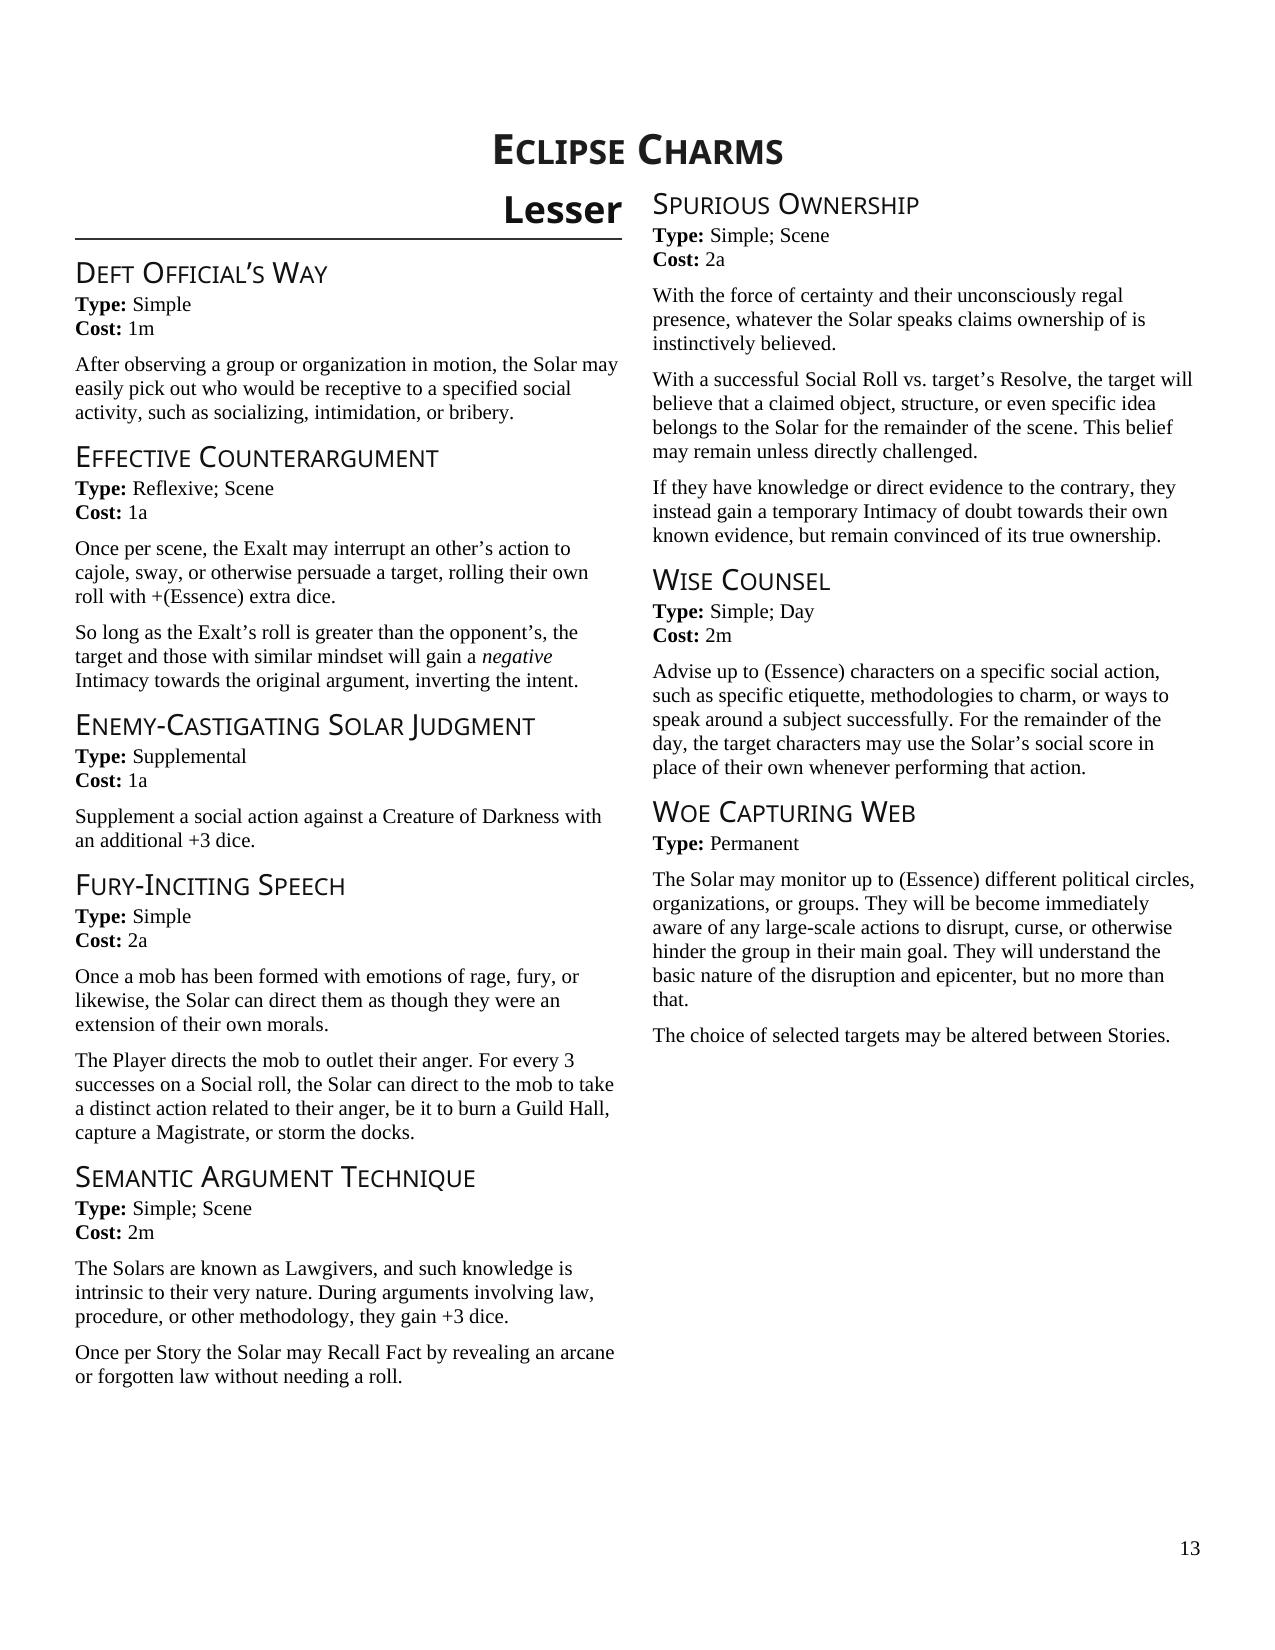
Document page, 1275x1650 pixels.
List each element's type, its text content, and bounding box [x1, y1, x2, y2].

subtitle Fury-Inciting Speech [75, 864, 622, 904]
text Type: Reflexive; Scene Cost: 1a [75, 476, 622, 524]
text Once per scene, the Exalt may interrupt an other’s action to cajole, sway, or otherwise persuade a target, rolling their own roll with +(Essence) extra dice. [75, 536, 622, 608]
text Type: Simple; Scene Cost: 2a [652, 223, 1200, 271]
text With the force of certainty and their unconsciously regal presence, whatever the Solar speaks claims ownership of is instinctively believed. [652, 283, 1200, 355]
text The Player directs the mob to outlet their anger. For every 3 successes on a Social roll, the Solar can direct to the mob to take a distinct action related to their anger, be it to burn a Guild Hall, capture a Magistrate, or storm the docks. [75, 1048, 622, 1144]
text Once per Story the Solar may Recall Fact by revealing an arcane or forgotten law without needing a roll. [75, 1340, 622, 1388]
text Type: Simple; Scene Cost: 2m [75, 1196, 622, 1244]
text If they have knowledge or direct evidence to the contrary, they instead gain a temporary Intimacy of doubt towards their own known evidence, but remain convinced of its true ownership. [652, 475, 1200, 547]
subtitle Woe Capturing Web [652, 791, 1200, 831]
text Type: Simple Cost: 1m [75, 292, 622, 340]
subtitle Eclipse Charms [75, 120, 1200, 177]
text The choice of selected targets may be altered between Stories. [652, 1023, 1200, 1047]
text Type: Supplemental Cost: 1a [75, 744, 622, 792]
text Supplement a social action against a Creature of Darkness with an additional +3 dice. [75, 804, 622, 852]
subtitle Wise Counsel [652, 559, 1200, 599]
subtitle Deft Official’s Way [75, 252, 622, 292]
text The Solar may monitor up to (Essence) different political circles, organizations, or groups. They will be become immediately aware of any large-scale actions to disrupt, curse, or otherwise hinder the group in their main goal. They will understand the basic nature of the disruption and epicenter, but no more than that. [652, 867, 1200, 1011]
text Type: Simple; Day Cost: 2m [652, 599, 1200, 647]
text With a successful Social Roll vs. target’s Resolve, the target will believe that a claimed object, structure, or even specific idea belongs to the Solar for the remainder of the scene. This belief may remain unless directly challenged. [652, 367, 1200, 463]
text Advise up to (Essence) characters on a specific social action, such as specific etiquette, methodologies to charm, or ways to speak around a subject successfully. For the remainder of the day, the target characters may use the Solar’s social score in place of their own whenever performing that action. [652, 659, 1200, 779]
text Type: Simple Cost: 2a [75, 904, 622, 952]
subtitle Semantic Argument Technique [75, 1156, 622, 1196]
text Once a mob has been formed with emotions of rage, fury, or likewise, the Solar can direct them as though they were an extension of their own morals. [75, 964, 622, 1036]
text The Solars are known as Lawgivers, and such knowledge is intrinsic to their very nature. During arguments involving law, procedure, or other methodology, they gain +3 dice. [75, 1256, 622, 1328]
text Type: Permanent [652, 831, 1200, 855]
subtitle Enemy-Castigating Solar Judgment [75, 704, 622, 744]
subtitle Spurious Ownership [652, 183, 1200, 223]
text Lesser [75, 183, 622, 238]
text After observing a group or organization in motion, the Solar may easily pick out who would be receptive to a specified social activity, such as socializing, intimidation, or bribery. [75, 352, 622, 424]
text So long as the Exalt’s roll is greater than the opponent’s, the target and those with similar mindset will gain a negative Intimacy towards the original argument, inverting the intent. [75, 620, 622, 692]
subtitle Effective Counterargument [75, 436, 622, 476]
